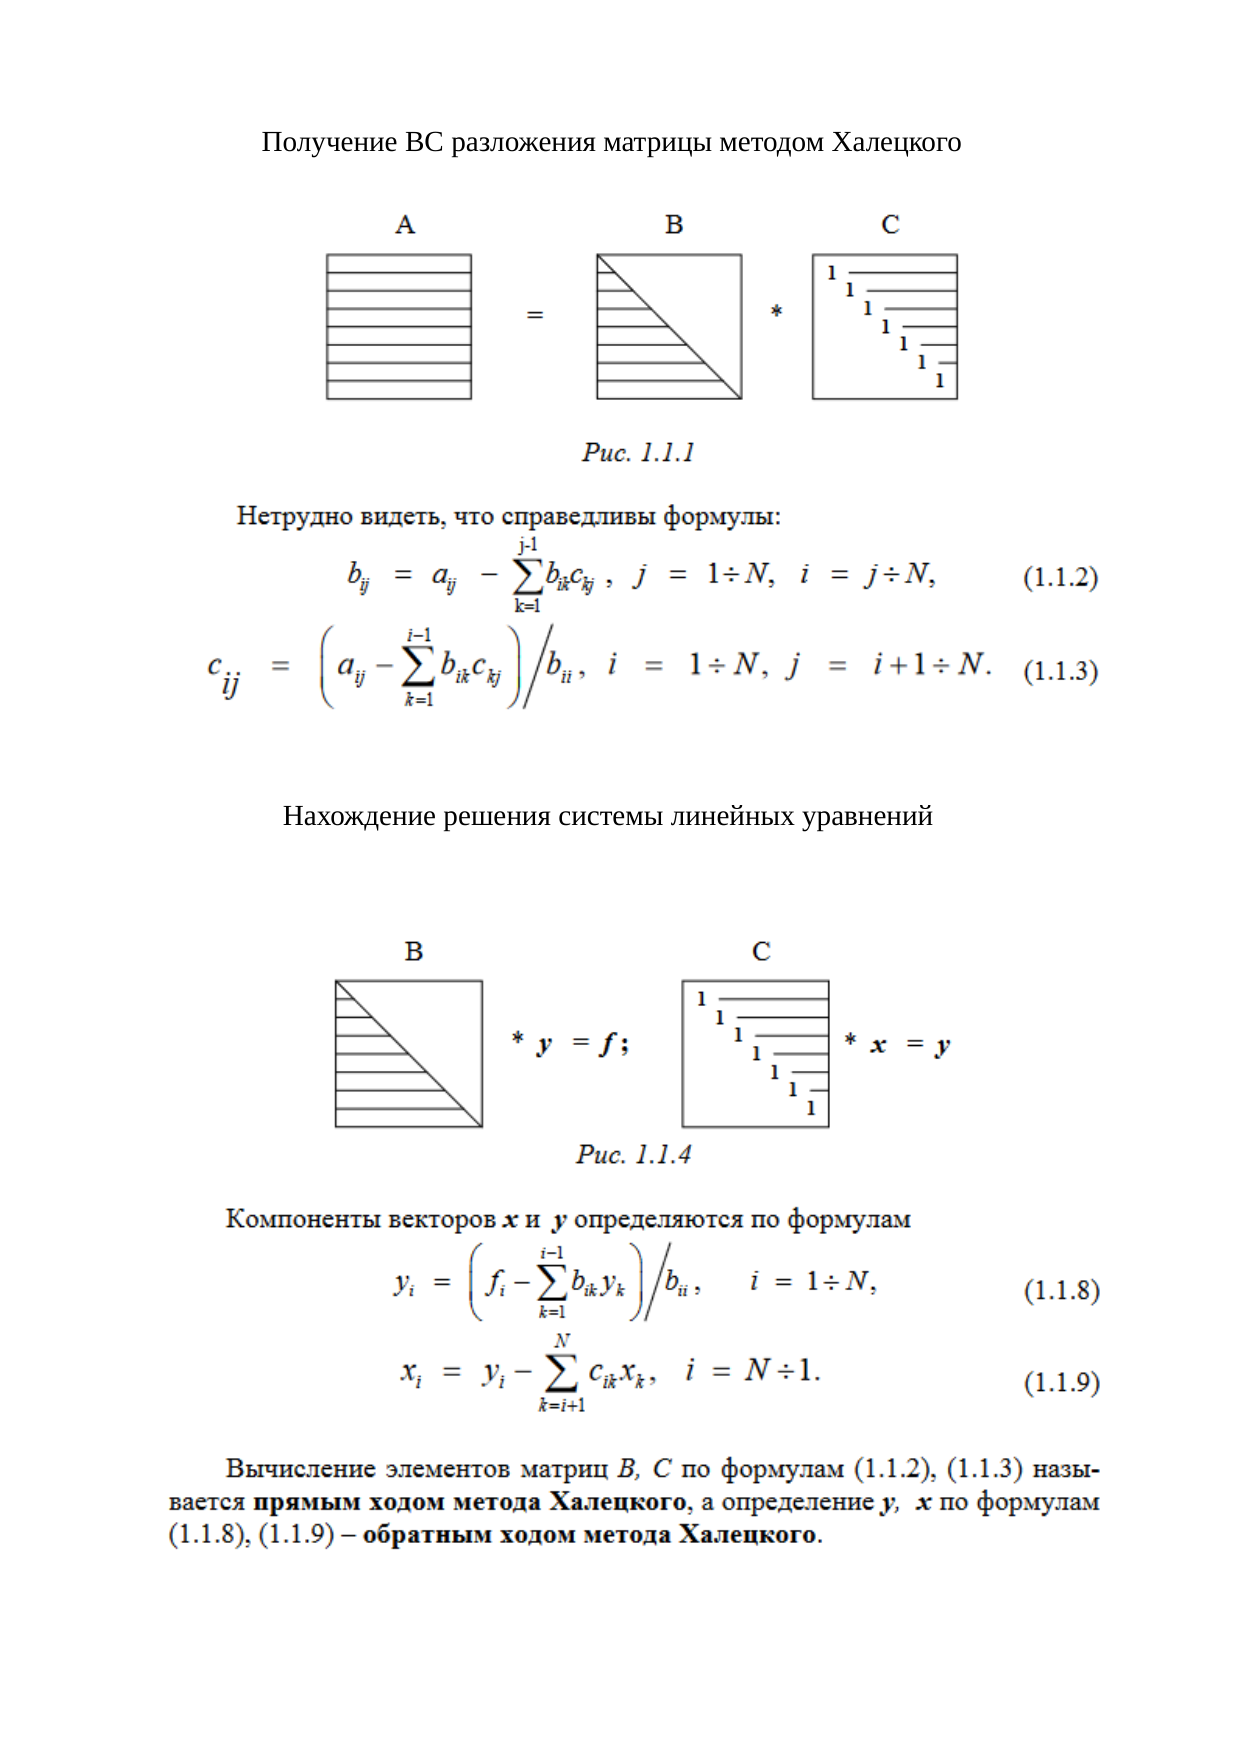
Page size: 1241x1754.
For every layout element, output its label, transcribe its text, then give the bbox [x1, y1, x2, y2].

picture [134, 189, 1128, 717]
text Получение BC разложения матрицы методом Халецкого [111, 124, 1105, 157]
picture [123, 917, 1117, 1557]
text Нахождение решения системы линейных уравнений [111, 798, 1105, 866]
